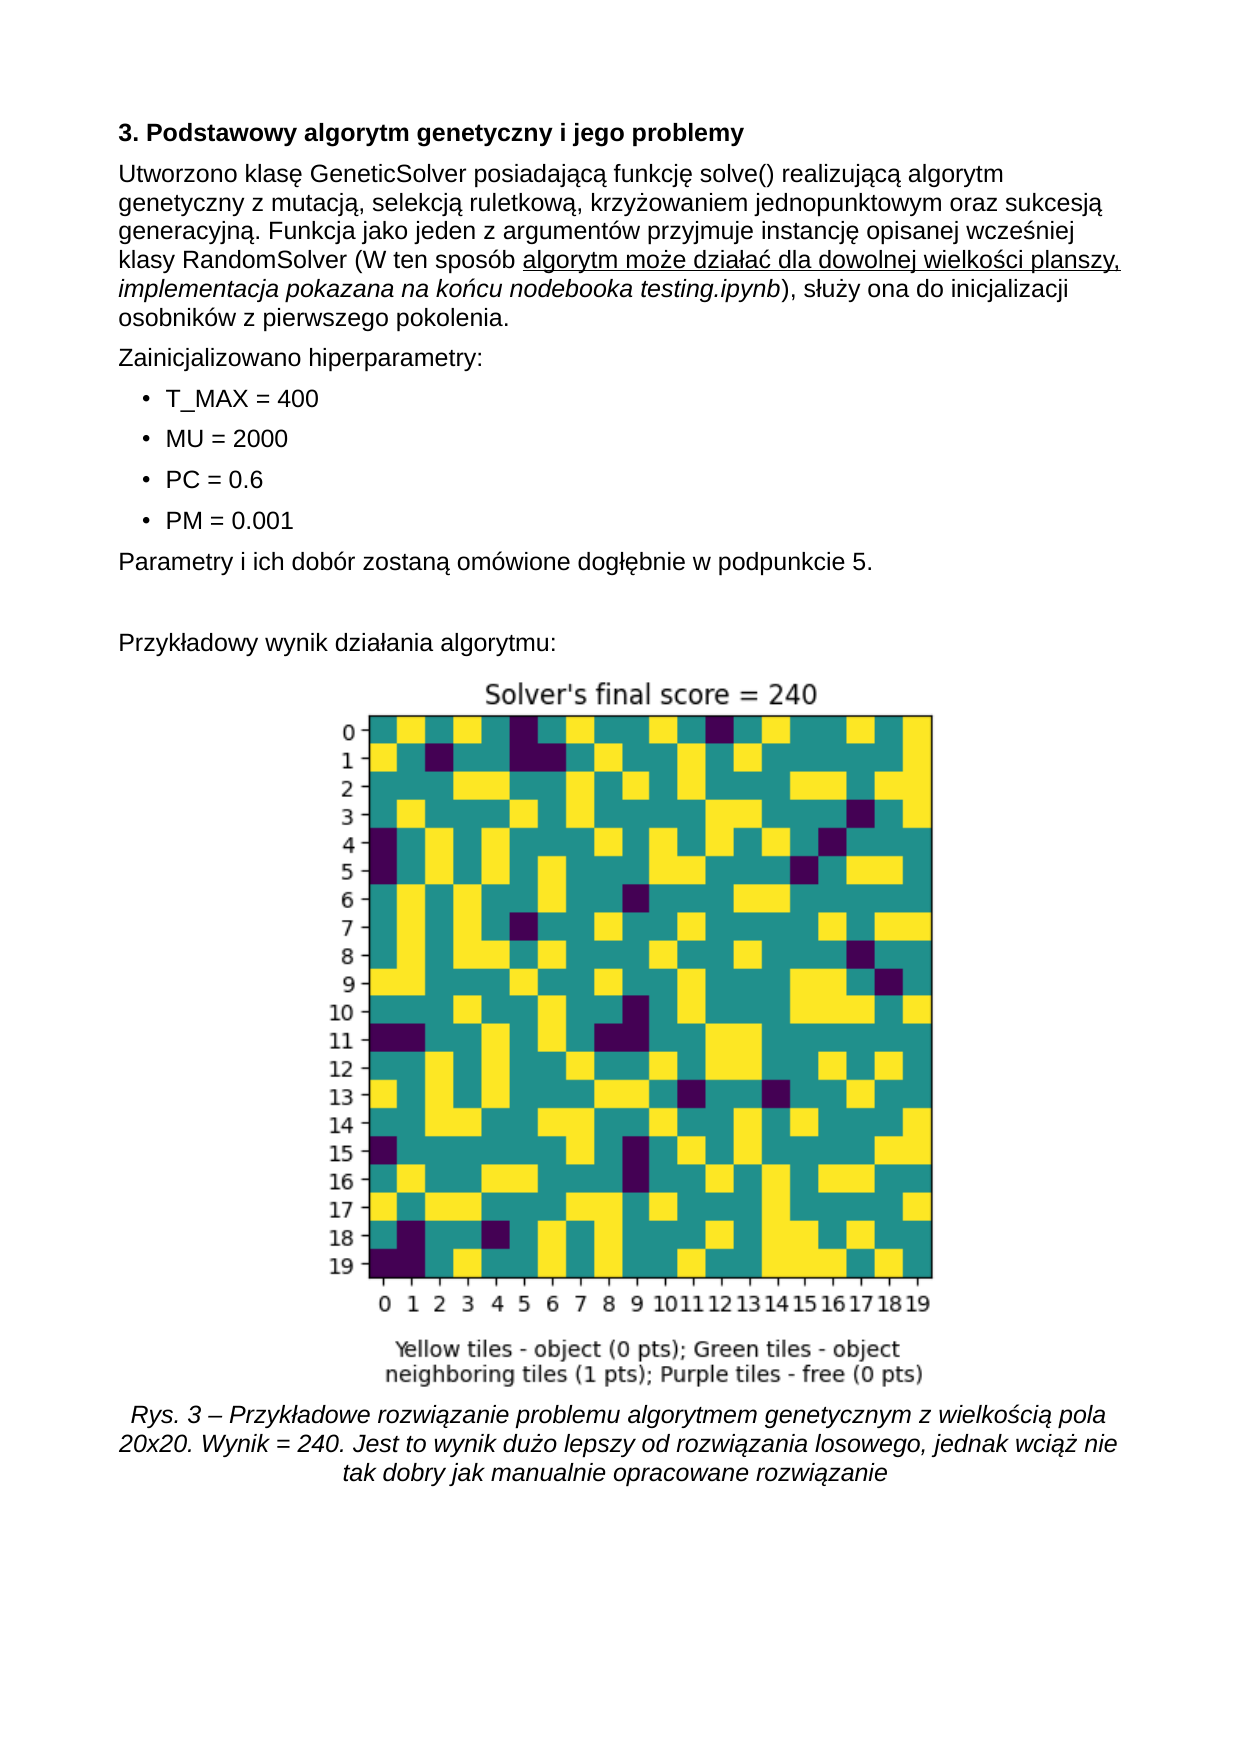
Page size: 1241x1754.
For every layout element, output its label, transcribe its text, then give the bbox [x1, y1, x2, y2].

picture [311, 667, 947, 1401]
text Przykładowy wynik działania algorytmu: [118, 628, 1122, 657]
text Zainicjalizowano hiperparametry: [118, 343, 1122, 372]
list PM = 0.001 [142, 506, 1122, 535]
text Utworzono klasę GeneticSolver posiadającą funkcję solve() realizującą algorytm genetyczny z mutacją, selekcją ruletkową, krzyżowaniem jednopunktowym oraz sukcesją generacyjną. Funkcja jako jeden z argumentów przyjmuje instancję opisanej wcześniej klasy RandomSolver (W ten sposób algorytm może działać dla dowolnej wielkości planszy, implementacja pokazana na końcu nodebooka testing.ipynb), służy ona do inicjalizacji osobników z pierwszego pokolenia. [118, 159, 1122, 331]
list T_MAX = 400 [142, 384, 1122, 413]
text Parametry i ich dobór zostaną omówione dogłębnie w podpunkcie 5. [118, 547, 1122, 575]
text 3. Podstawowy algorytm genetyczny i jego problemy [118, 118, 1122, 147]
list MU = 2000 [142, 424, 1122, 453]
list PC = 0.6 [142, 465, 1122, 494]
text Rys. 3 – Przykładowe rozwiązanie problemu algorytmem genetycznym z wielkością pola 20x20. Wynik = 240. Jest to wynik dużo lepszy od rozwiązania losowego, jednak wciąż nie tak dobry jak manualnie opracowane rozwiązanie [118, 668, 1122, 1487]
